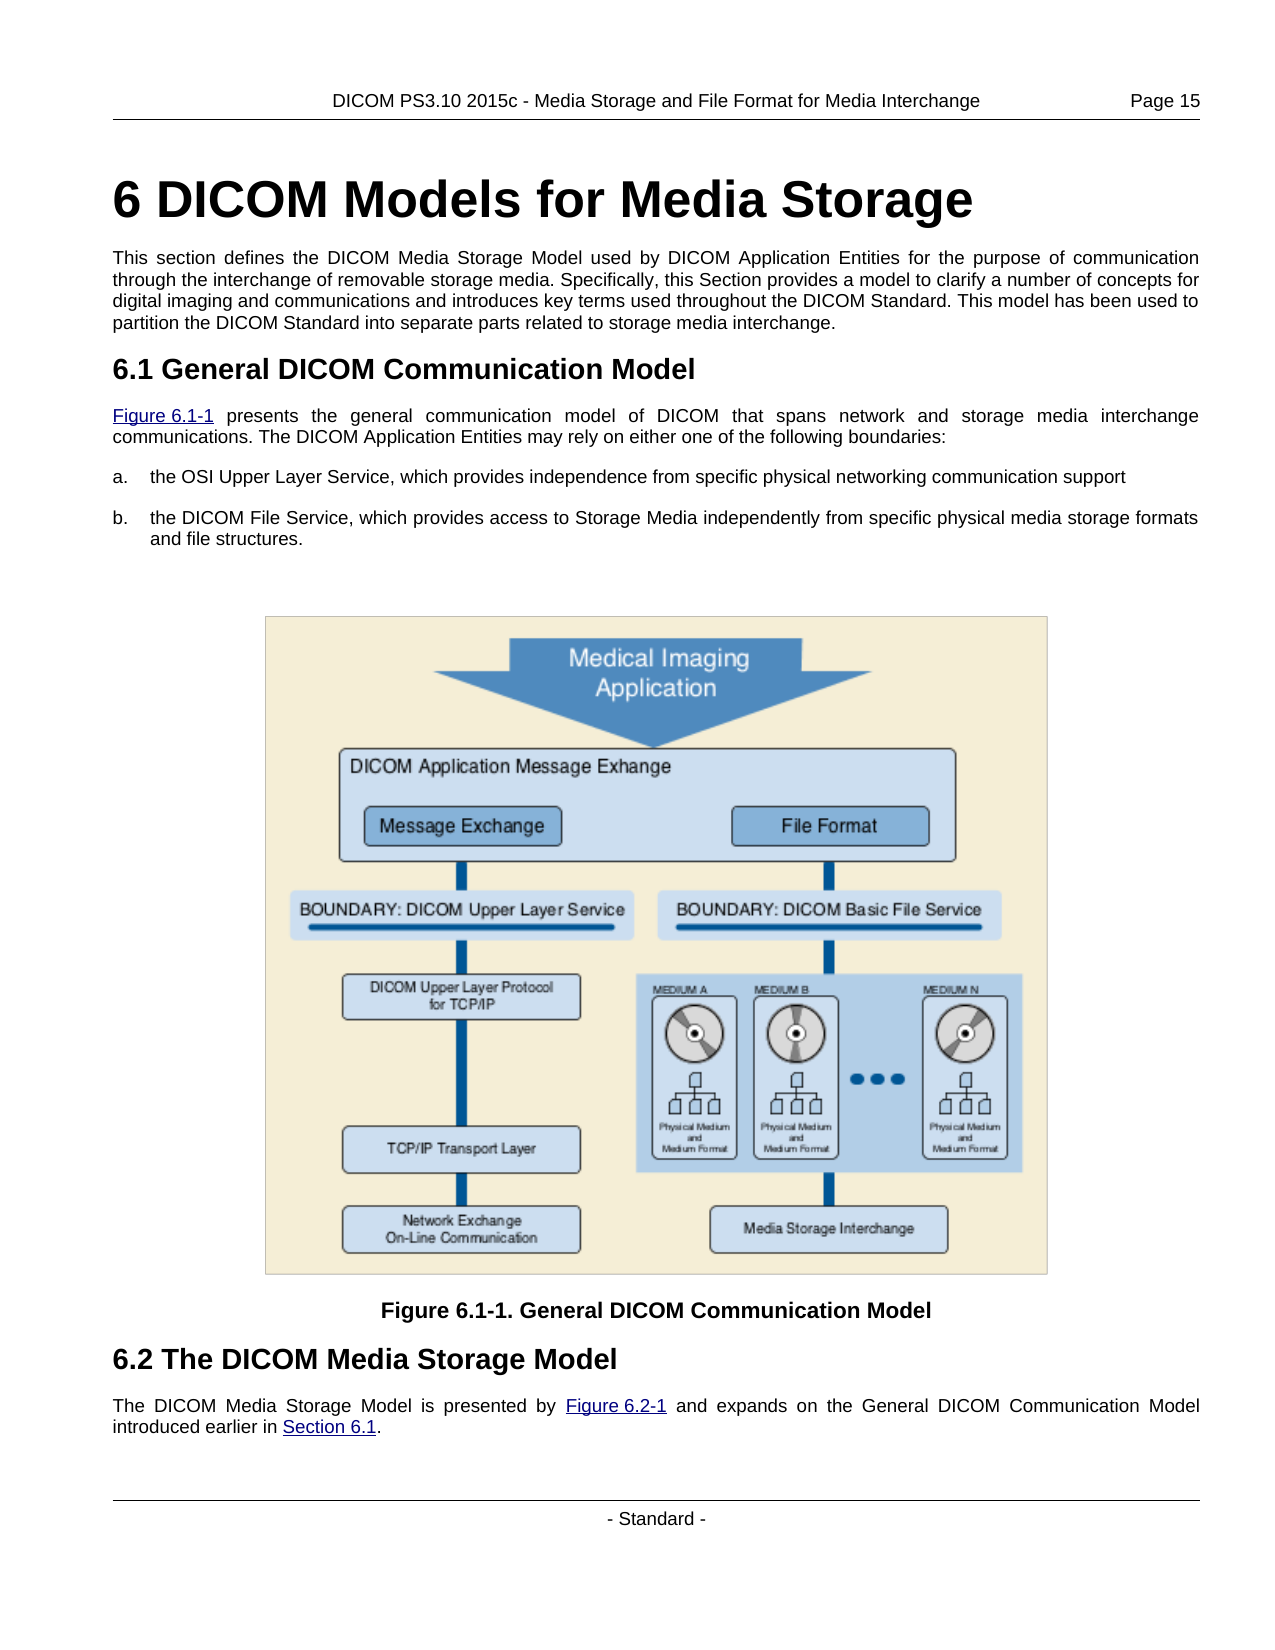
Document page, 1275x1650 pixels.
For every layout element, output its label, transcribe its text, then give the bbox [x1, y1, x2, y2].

text 6 DICOM Models for Media Storage [112, 169, 1200, 228]
text Figure 6.1-1 presents the general communication model of DICOM that spans network and storage media interchange communications. The DICOM Application Entities may rely on either one of the following boundaries: [112, 404, 1200, 447]
picture [264, 616, 1049, 1276]
text The DICOM Media Storage Model is presented by Figure 6.2-1 and expands on the General DICOM Communication Model introduced earlier in Section 6.1. [112, 1395, 1200, 1438]
list the DICOM File Service, which provides access to Storage Media independently from specific physical media storage formats and file structures. [112, 507, 1200, 550]
list the OSI Upper Layer Service, which provides independence from specific physical networking communication support [112, 466, 1200, 488]
text Figure 6.1-1. General DICOM Communication Model [112, 1298, 1200, 1324]
text 6.1 General DICOM Communication Model [112, 352, 1200, 386]
text This section defines the DICOM Media Storage Model used by DICOM Application Entities for the purpose of communication through the interchange of removable storage media. Specifically, this Section provides a model to clarify a number of concepts for digital imaging and communications and introduces key terms used throughout the DICOM Standard. This model has been used to partition the DICOM Standard into separate parts related to storage media interchange. [112, 247, 1200, 333]
text 6.2 The DICOM Media Storage Model [112, 1342, 1200, 1376]
